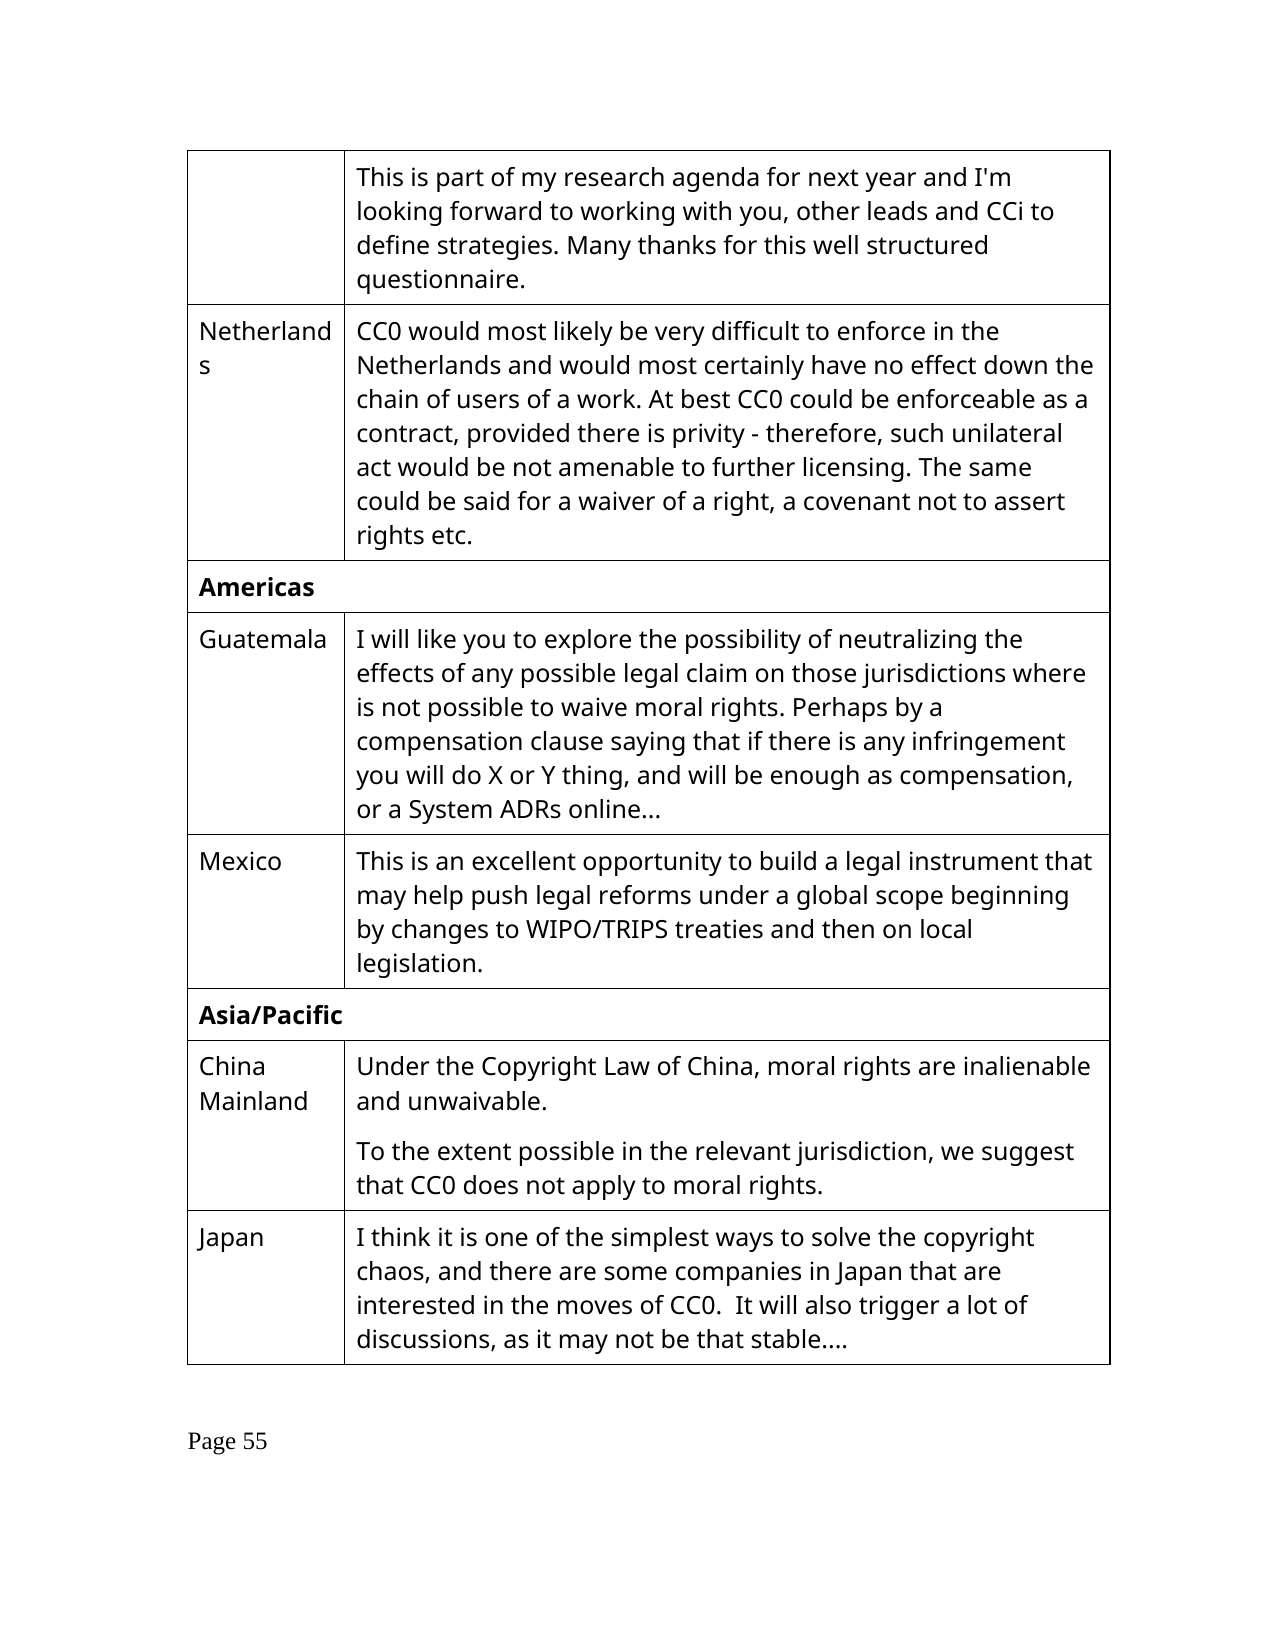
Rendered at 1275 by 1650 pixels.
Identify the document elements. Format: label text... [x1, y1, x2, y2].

table_cell This is part of my research agenda for next year and I'm looking forward to working with you, other leads and CCi to define strategies. Many thanks for this well structured questionnaire. [345, 151, 1109, 304]
table_cell Mexico [188, 835, 344, 988]
table_cell CC0 would most likely be very difficult to enforce in the Netherlands and would most certainly have no effect down the chain of users of a work. At best CC0 could be enforceable as a contract, provided there is privity - therefore, such unilateral act would be not amenable to further licensing. The same could be said for a waiver of a right, a covenant not to assert rights etc. [345, 305, 1109, 560]
table_cell [188, 151, 344, 304]
table_cell Guatemala [188, 613, 344, 834]
table_cell Netherlands [188, 305, 344, 560]
table_cell Asia/Pacific [188, 989, 1109, 1040]
table_cell Japan [188, 1211, 344, 1364]
table_cell I will like you to explore the possibility of neutralizing the effects of any possible legal claim on those jurisdictions where is not possible to waive moral rights. Perhaps by a compensation clause saying that if there is any infringement you will do X or Y thing, and will be enough as compensation, or a System ADRs online... [345, 613, 1109, 834]
table_cell China Mainland [188, 1041, 344, 1210]
table_cell Under the Copyright Law of China, moral rights are inalienable and unwaivable. To the extent possible in the relevant jurisdiction, we suggest that CC0 does not apply to moral rights. [345, 1041, 1109, 1210]
table_cell I think it is one of the simplest ways to solve the copyright chaos, and there are some companies in Japan that are interested in the moves of CC0. It will also trigger a lot of discussions, as it may not be that stable.... [345, 1211, 1109, 1364]
table_cell This is an excellent opportunity to build a legal instrument that may help push legal reforms under a global scope beginning by changes to WIPO/TRIPS treaties and then on local legislation. [345, 835, 1109, 988]
table_cell Americas [188, 561, 1109, 612]
